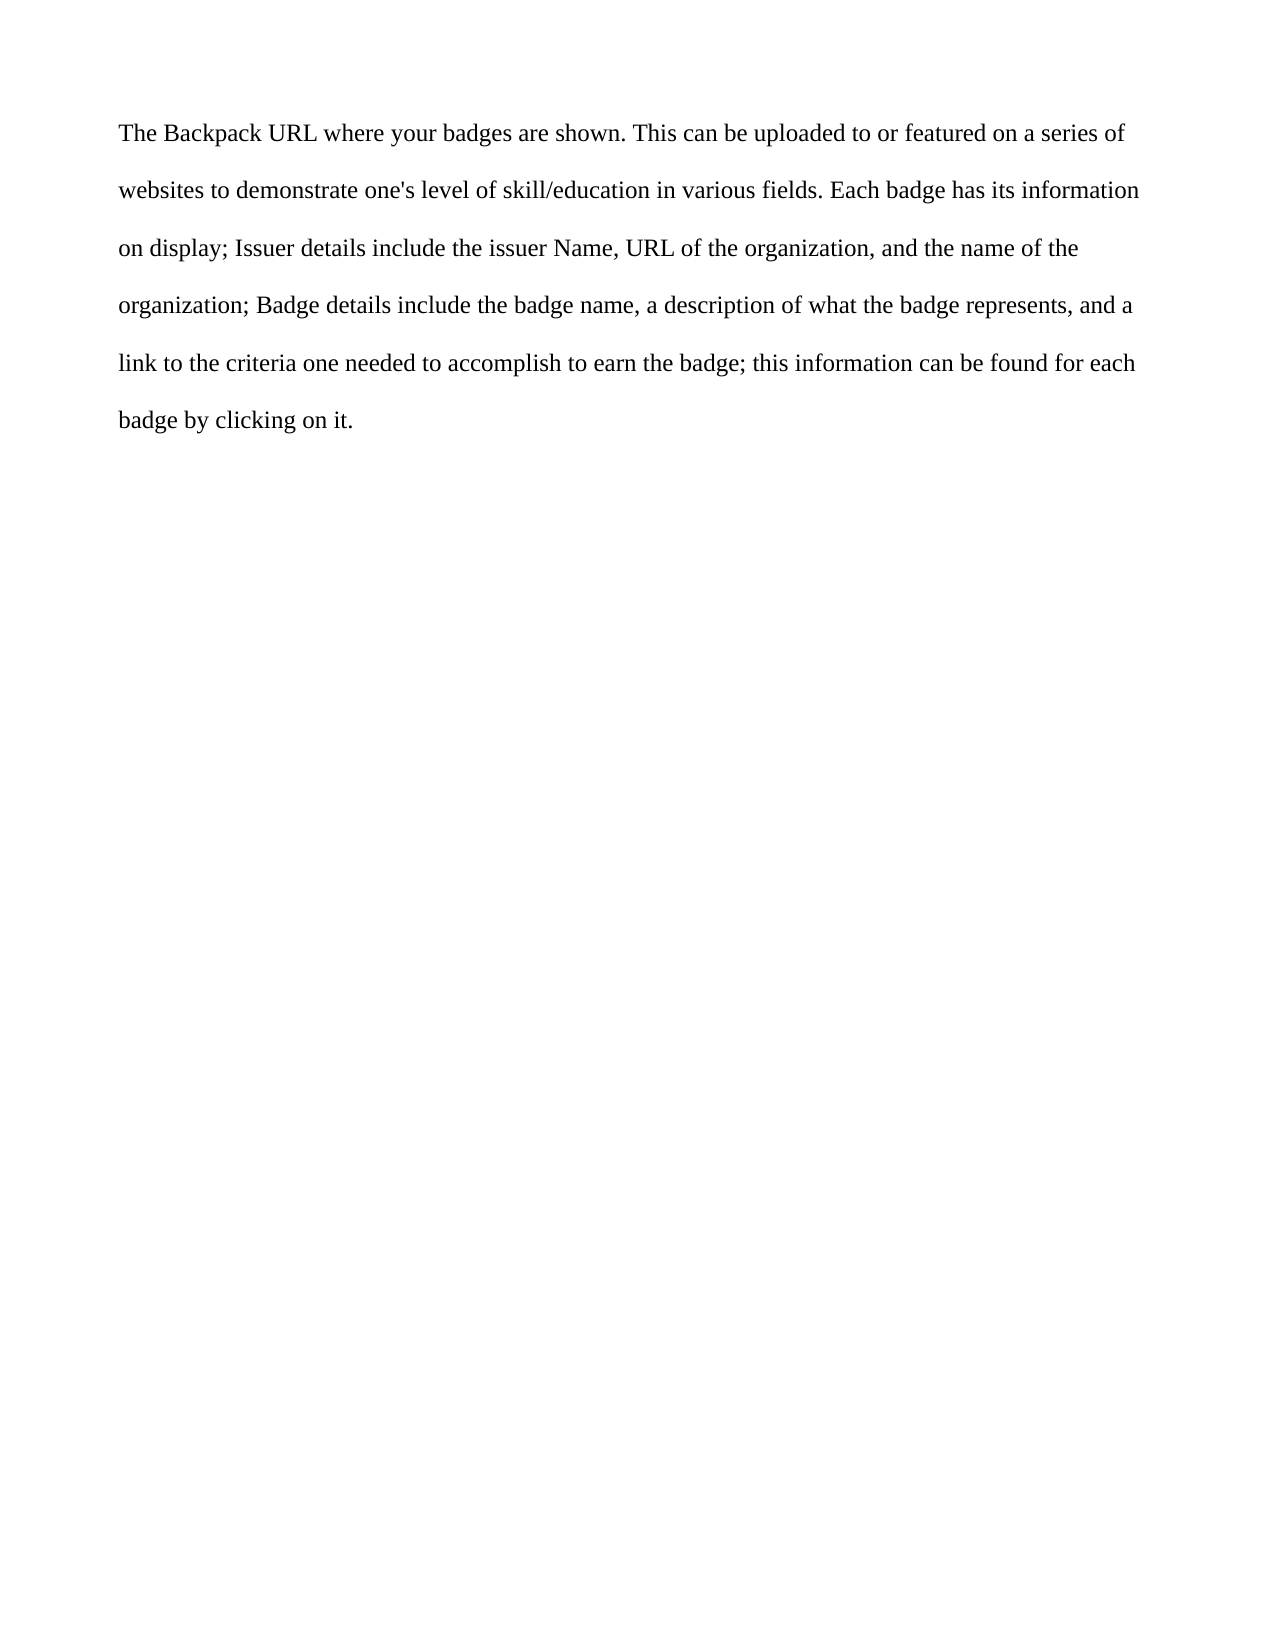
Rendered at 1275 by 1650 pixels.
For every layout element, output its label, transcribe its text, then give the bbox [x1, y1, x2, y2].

text The Backpack URL where your badges are shown. This can be uploaded to or featured on a series of websites to demonstrate one's level of skill/education in various fields. Each badge has its information on display; Issuer details include the issuer Name, URL of the organization, and the name of the organization; Badge details include the badge name, a description of what the badge represents, and a link to the criteria one needed to accomplish to earn the badge; this information can be found for each badge by clicking on it. [118, 118, 1157, 434]
